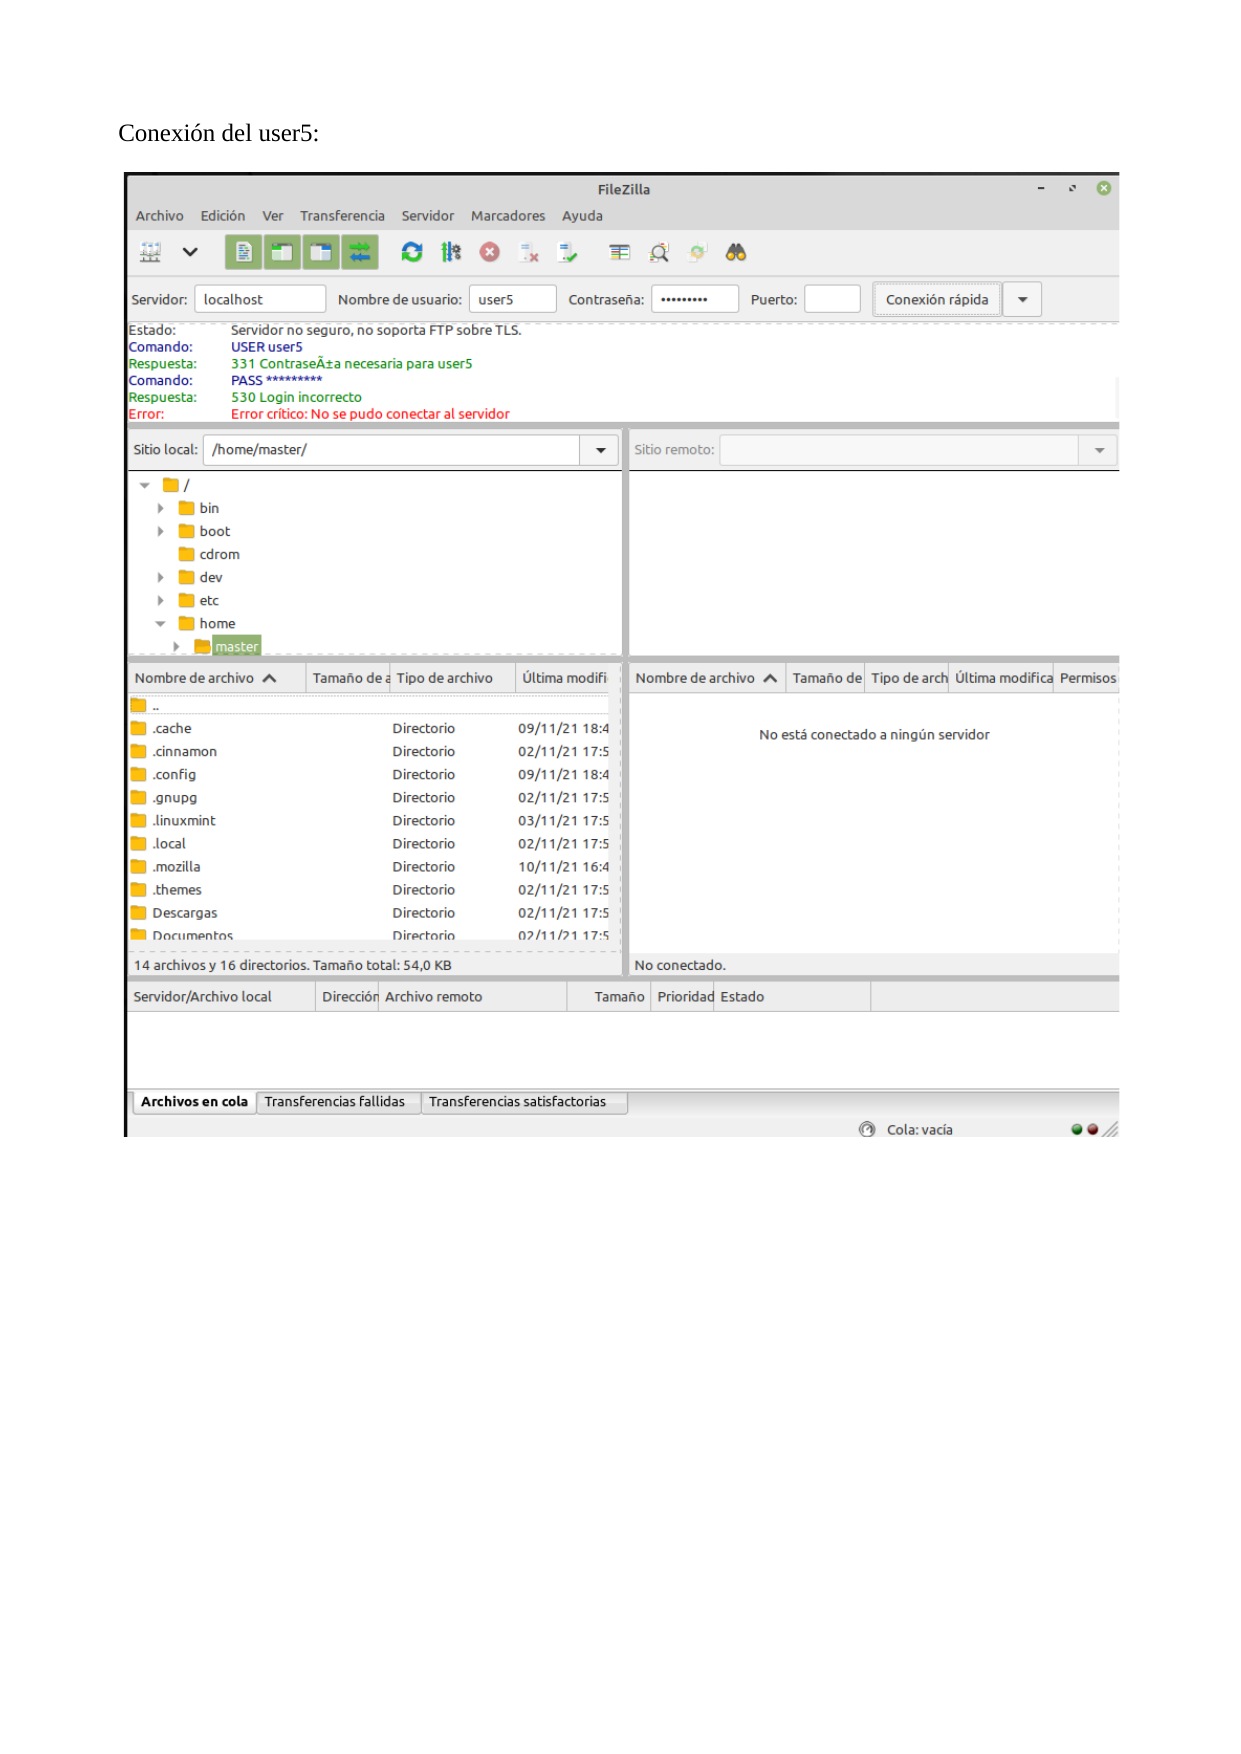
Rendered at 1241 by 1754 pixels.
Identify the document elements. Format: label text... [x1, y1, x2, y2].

picture [470, 172, 1120, 1137]
text Conexión del user5: [118, 118, 1122, 147]
